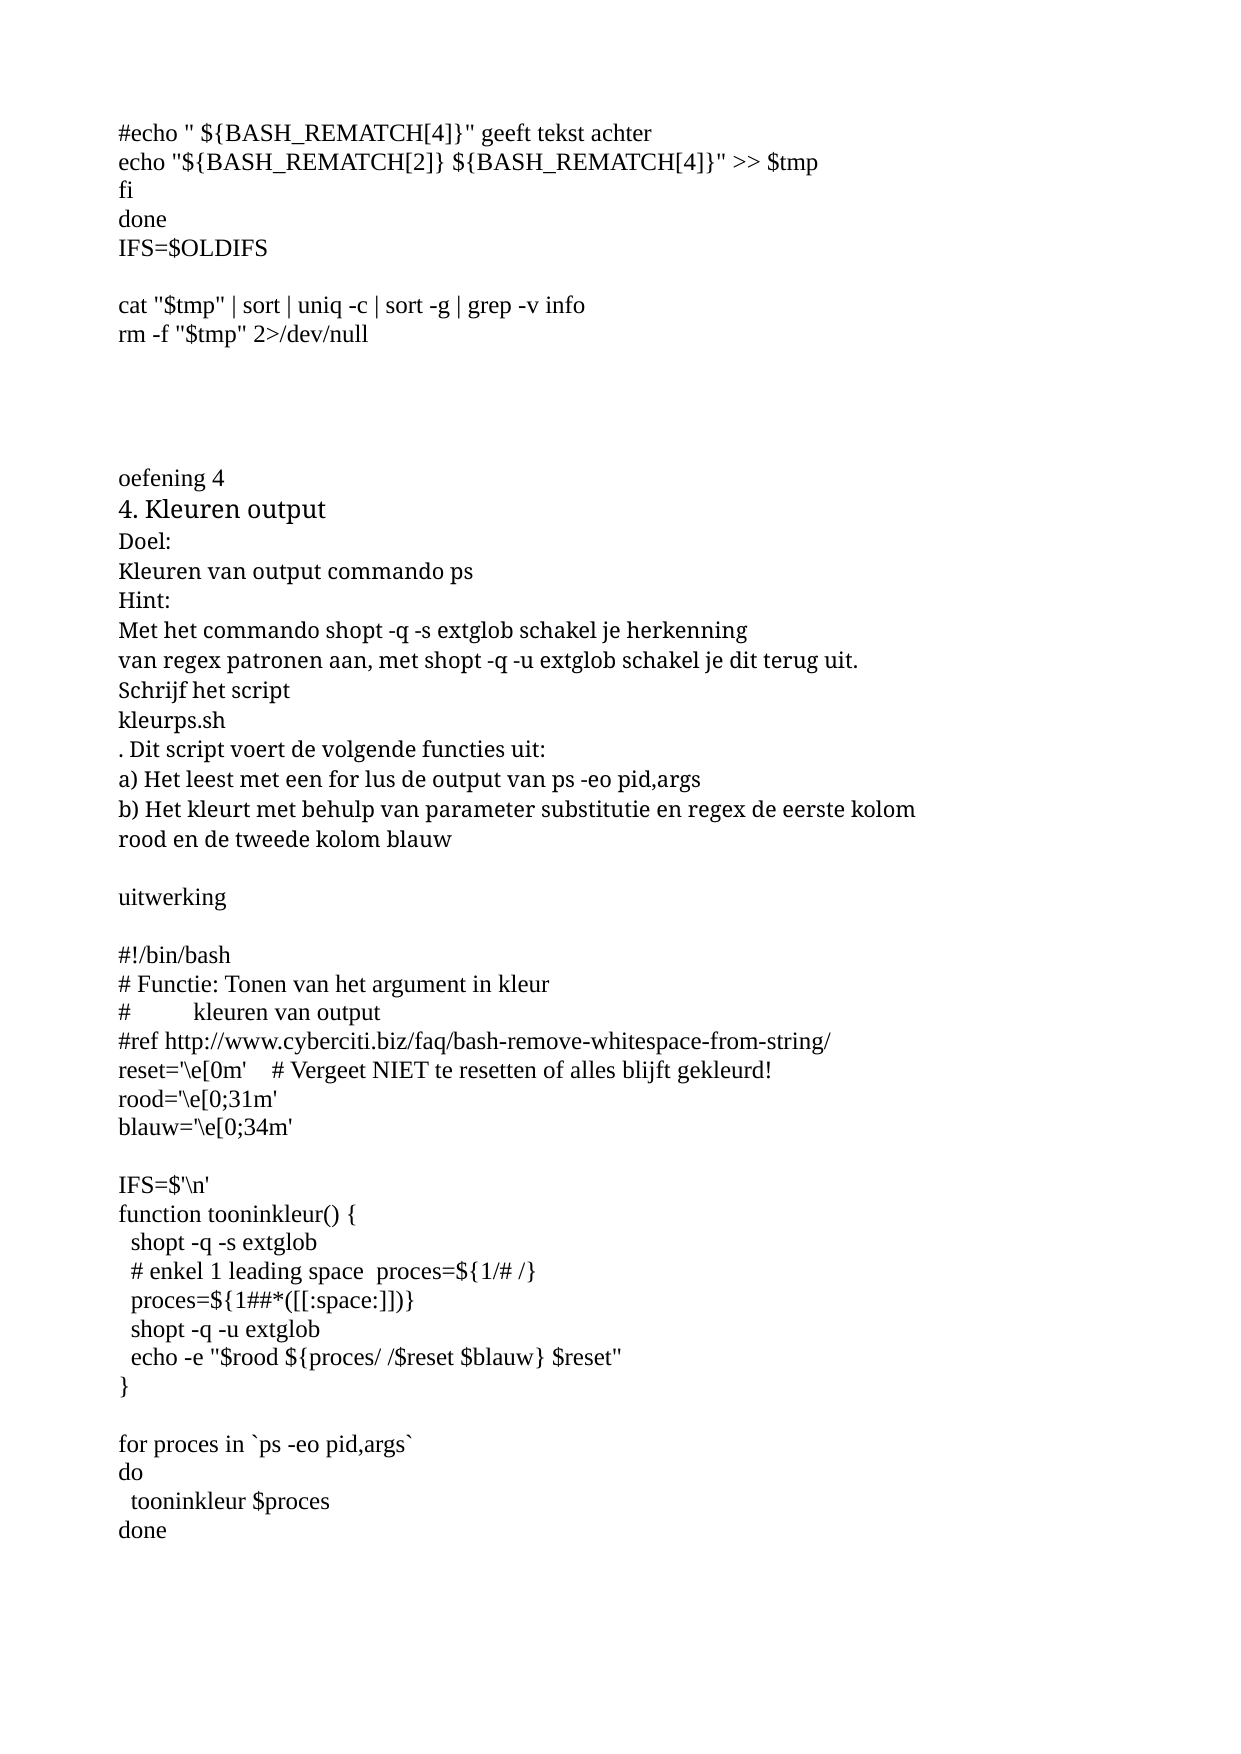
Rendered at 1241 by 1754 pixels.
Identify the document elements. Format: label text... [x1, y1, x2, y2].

text Schrijf het script [118, 675, 1122, 705]
text rood en de tweede kolom blauw [118, 824, 1122, 854]
text echo -e "$rood ${proces/ /$reset $blauw} $reset" [118, 1342, 1122, 1371]
text van regex patronen aan, met shopt -q -u extglob schakel je dit terug uit. [118, 645, 1122, 675]
text #echo " ${BASH_REMATCH[4]}" geeft tekst achter [118, 118, 1122, 147]
text shopt -q -u extglob [118, 1314, 1122, 1342]
text blauw='\e[0;34m' [118, 1112, 1122, 1141]
text echo "${BASH_REMATCH[2]} ${BASH_REMATCH[4]}" >> $tmp [118, 147, 1122, 176]
text a) Het leest met een for lus de output van ps -eo pid,args [118, 764, 1122, 794]
text IFS=$OLDIFS [118, 233, 1122, 262]
text done [118, 1515, 1122, 1544]
text fi [118, 176, 1122, 204]
text uitwerking [118, 882, 1122, 911]
text proces=${1##*([[:space:]])} [118, 1285, 1122, 1314]
text done [118, 204, 1122, 233]
text . Dit script voert de volgende functies uit: [118, 734, 1122, 764]
text Doel: [118, 526, 1122, 556]
text # Functie: Tonen van het argument in kleur [118, 969, 1122, 997]
text for proces in `ps -eo pid,args` [118, 1429, 1122, 1457]
text cat "$tmp" | sort | uniq -c | sort -g | grep -v info [118, 291, 1122, 319]
text kleurps.sh [118, 705, 1122, 734]
text function tooninkleur() { [118, 1199, 1122, 1227]
text Met het commando shopt -q -s extglob schakel je herkenning [118, 615, 1122, 645]
text do [118, 1457, 1122, 1486]
text Kleuren van output commando ps [118, 556, 1122, 586]
text b) Het kleurt met behulp van parameter substitutie en regex de eerste kolom [118, 794, 1122, 824]
text } [118, 1371, 1122, 1400]
text rm -f "$tmp" 2>/dev/null [118, 319, 1122, 348]
text rood='\e[0;31m' [118, 1084, 1122, 1112]
text Hint: [118, 586, 1122, 615]
text oefening 4 [118, 463, 1122, 492]
text #!/bin/bash [118, 940, 1122, 969]
text shopt -q -s extglob [118, 1227, 1122, 1256]
text IFS=$'\n' [118, 1170, 1122, 1199]
text 4. Kleuren output [118, 492, 1122, 526]
text tooninkleur $proces [118, 1486, 1122, 1515]
text # enkel 1 leading space proces=${1/# /} [118, 1256, 1122, 1285]
text # kleuren van output [118, 997, 1122, 1026]
text #ref http://www.cyberciti.biz/faq/bash-remove-whitespace-from-string/ [118, 1026, 1122, 1055]
text reset='\e[0m' # Vergeet NIET te resetten of alles blijft gekleurd! [118, 1055, 1122, 1084]
